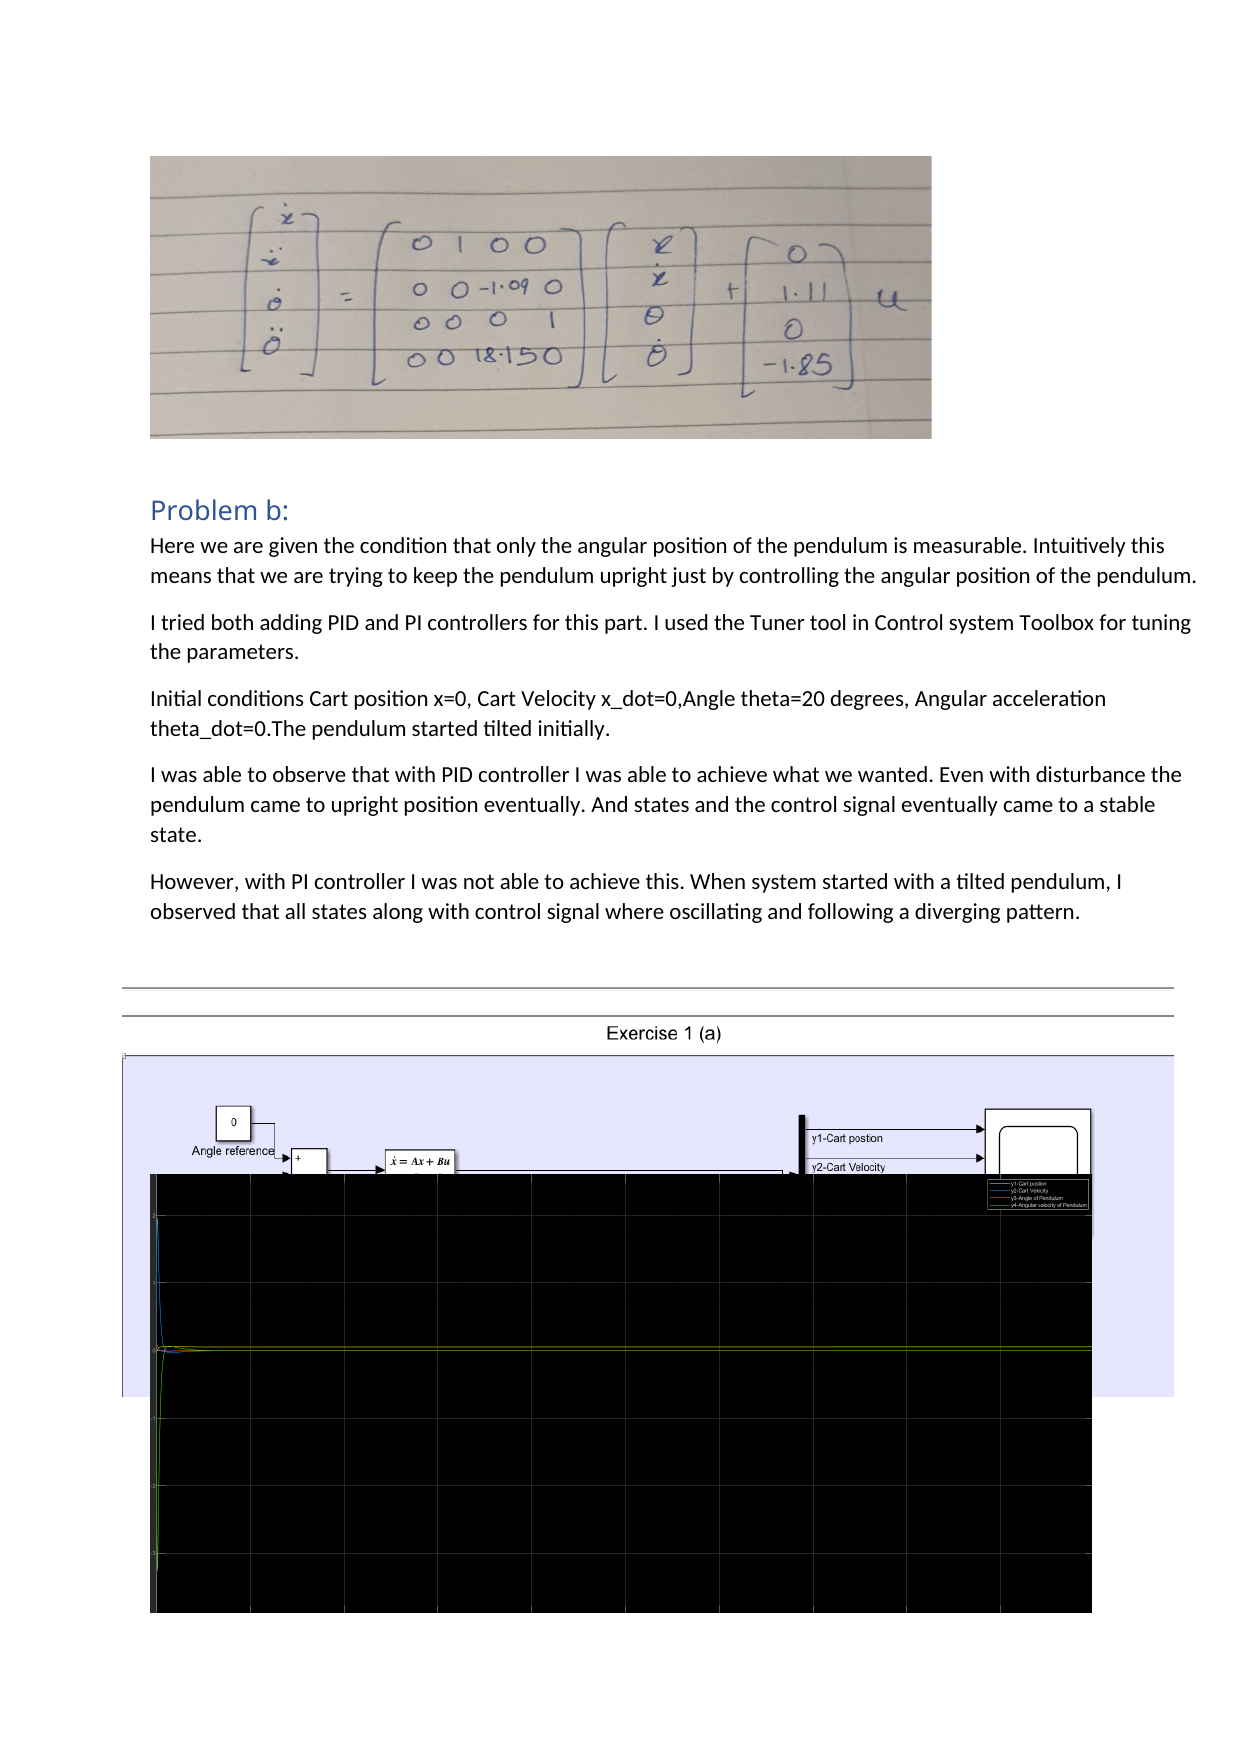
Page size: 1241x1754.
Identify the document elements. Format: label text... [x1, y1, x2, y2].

text However, with PI controller I was not able to achieve this. When system started with a tilted pendulum, I observed that all states along with control signal where oscillating and following a diverging pattern. [150, 867, 1202, 925]
text Here we are given the condition that only the angular position of the pendulum is measurable. Intuitively this means that we are trying to keep the pendulum upright just by controlling the angular position of the pendulum. [150, 531, 1202, 589]
text Initial conditions Cart position x=0, Cart Velocity x_dot=0,Angle theta=20 degrees, Angular acceleration theta_dot=0.The pendulum started tilted initially. [150, 684, 1202, 742]
text I was able to observe that with PID controller I was able to achieve what we wanted. Even with disturbance the pendulum came to upright position eventually. And states and the control signal eventually came to a stable state. [150, 761, 1202, 848]
subtitle Problem b: [150, 492, 1202, 529]
text I tried both adding PID and PI controllers for this part. I used the Tuner tool in Control system Toolbox for tuning the parameters. [150, 608, 1202, 666]
